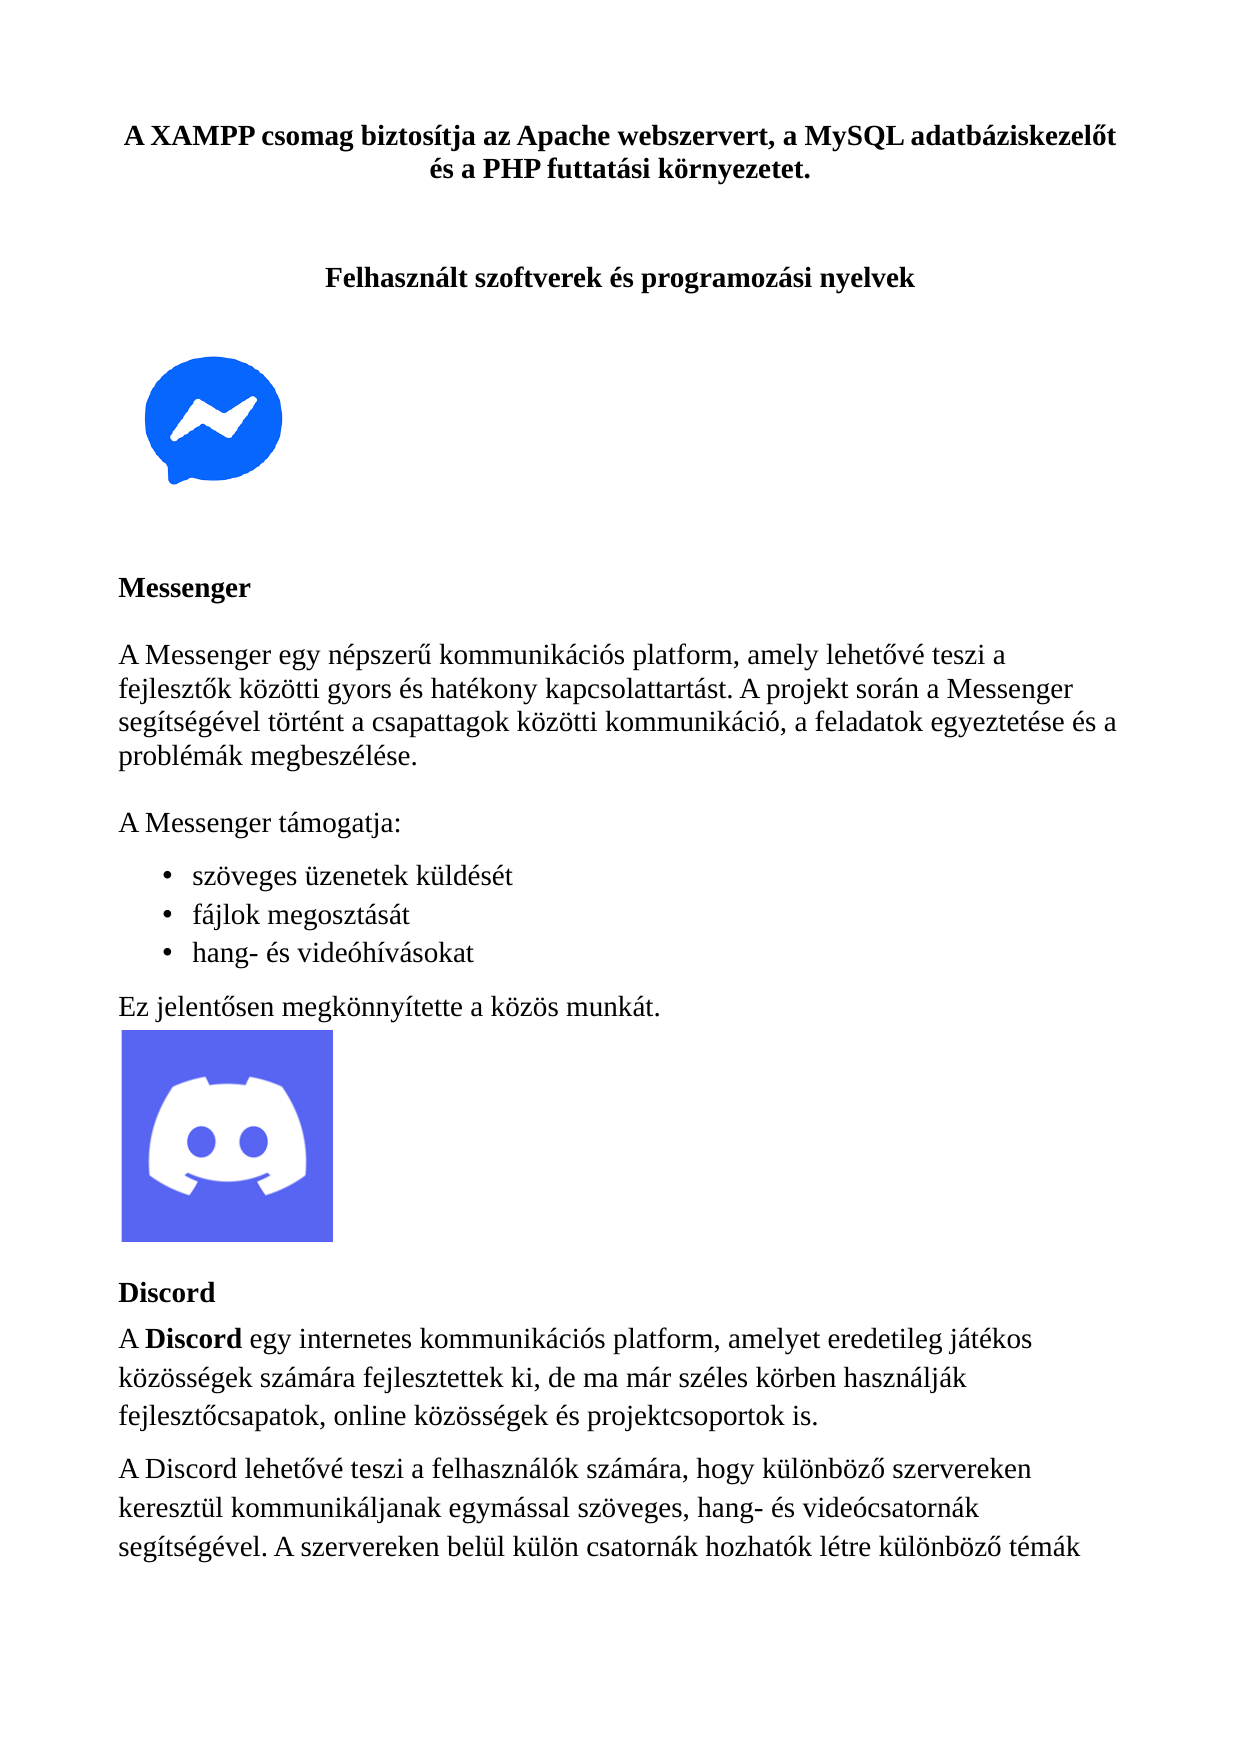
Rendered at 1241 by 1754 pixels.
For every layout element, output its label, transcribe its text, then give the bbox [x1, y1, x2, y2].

text Felhasznált szoftverek és programozási nyelvek [118, 260, 1122, 294]
text Ez jelentősen megkönnyítette a közös munkát. [118, 989, 1122, 1022]
text A Discord egy internetes kommunikációs platform, amelyet eredetileg játékos közösségek számára fejlesztettek ki, de ma már széles körben használják fejlesztőcsapatok, online közösségek és projektcsoportok is. [118, 1321, 1122, 1432]
text A Discord lehetővé teszi a felhasználók számára, hogy különböző szervereken keresztül kommunikáljanak egymással szöveges, hang- és videócsatornák segítségével. A szervereken belül külön csatornák hozhatók létre különböző témák [118, 1452, 1122, 1562]
text A Messenger támogatja: [118, 805, 1122, 839]
text A Messenger egy népszerű kommunikációs platform, amely lehetővé teszi a fejlesztők közötti gyors és hatékony kapcsolattartást. A projekt során a Messenger segítségével történt a csapattagok közötti kommunikáció, a feladatok egyeztetése és a problémák megbeszélése. [118, 637, 1122, 772]
list hang- és videóhívásokat [162, 936, 1122, 969]
text A XAMPP csomag biztosítja az Apache webszervert, a MySQL adatbáziskezelőt és a PHP futtatási környezetet. [118, 118, 1122, 185]
list szöveges üzenetek küldését [162, 858, 1122, 892]
picture [118, 331, 308, 506]
list fájlok megosztását [162, 897, 1122, 931]
subtitle Discord [118, 1275, 1122, 1309]
picture [121, 1030, 333, 1242]
text Messenger [118, 570, 1122, 604]
